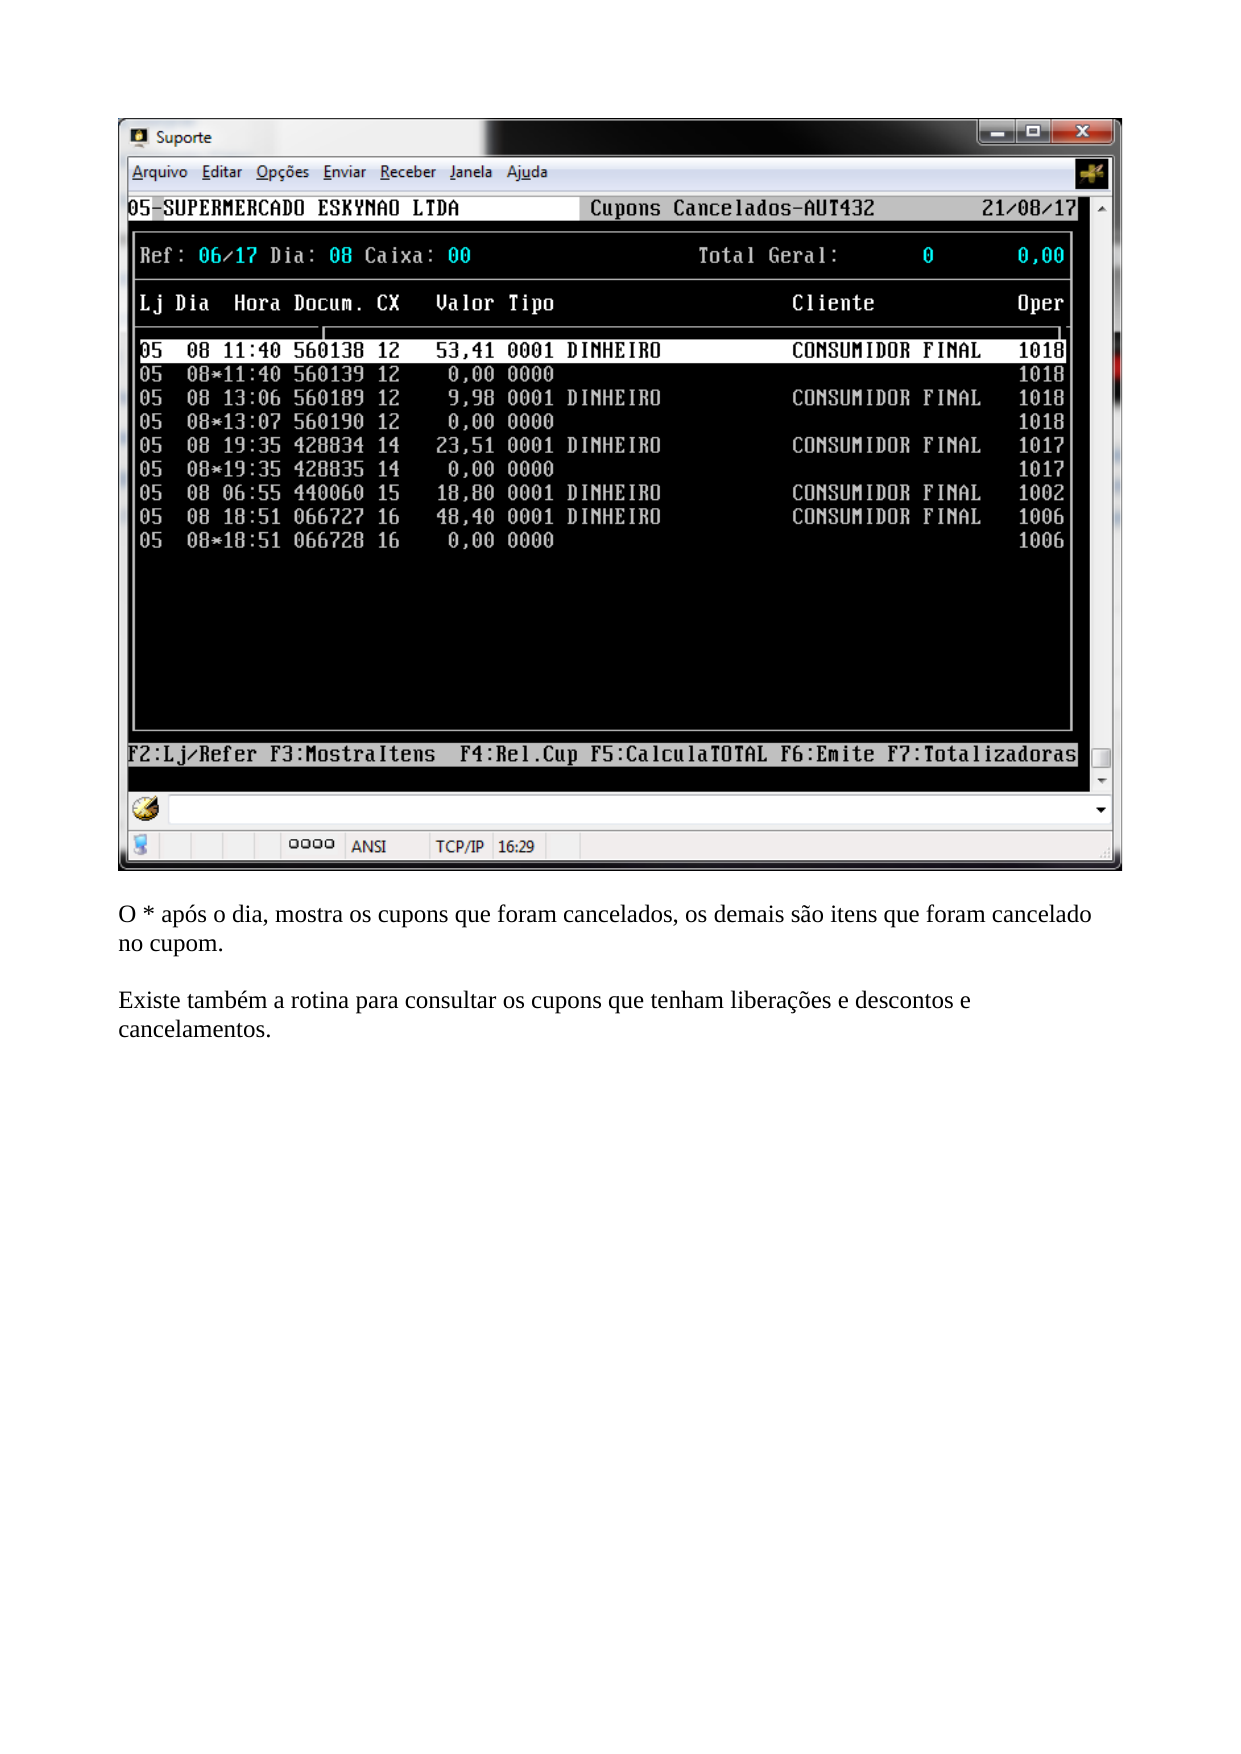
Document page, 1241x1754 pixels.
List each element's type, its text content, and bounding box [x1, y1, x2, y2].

text O * após o dia, mostra os cupons que foram cancelados, os demais são itens que foram cancelado no cupom. [118, 899, 1122, 957]
picture [118, 118, 1123, 871]
text Existe também a rotina para consultar os cupons que tenham liberações e descontos e cancelamentos. [118, 985, 1122, 1043]
